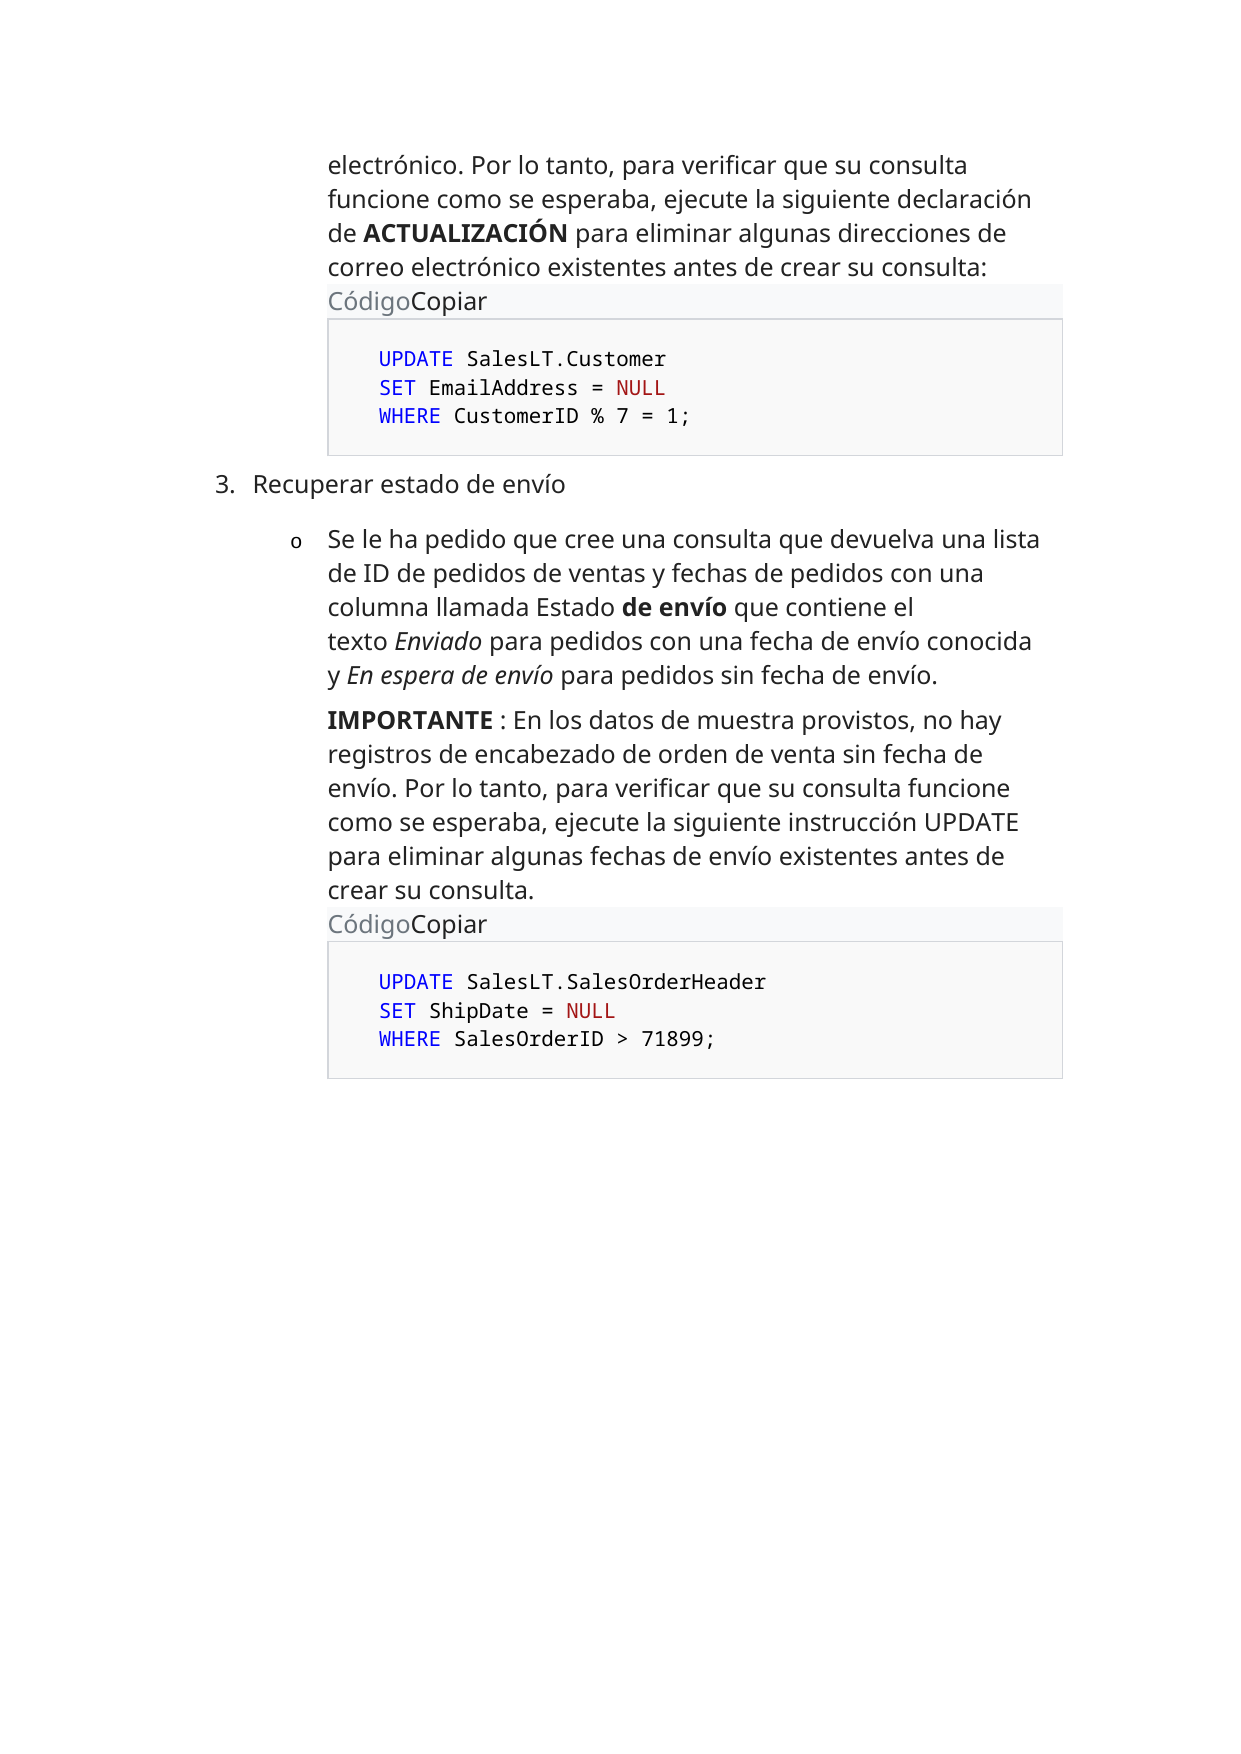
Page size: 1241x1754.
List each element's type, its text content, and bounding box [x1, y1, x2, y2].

text UPDATE SalesLT.SalesOrderHeader [329, 942, 1062, 969]
text electrónico. Por lo tanto, para verificar que su consulta funcione como se esperaba, ejecute la siguiente declaración de ACTUALIZACIÓN para eliminar algunas direcciones de correo electrónico existentes antes de crear su consulta: [327, 148, 1063, 284]
text CódigoCopiar [327, 284, 1063, 318]
text UPDATE SalesLT.Customer [329, 320, 1062, 346]
text WHERE CustomerID % 7 = 1; [329, 375, 1062, 455]
text SET ShipDate = NULL [329, 969, 1062, 998]
text WHERE SalesOrderID > 71899; [329, 998, 1062, 1078]
text SET EmailAddress = NULL [329, 346, 1062, 375]
list Se le ha pedido que cree una consulta que devuelva una lista de ID de pedidos de ventas y fechas de pedidos con una columna llamada Estado de envío que contiene el texto Enviado para pedidos con una fecha de envío conocida y En espera de envío para pedidos sin fecha de envío. [290, 522, 1063, 692]
text CódigoCopiar [327, 907, 1063, 941]
text IMPORTANTE : En los datos de muestra provistos, no hay registros de encabezado de orden de venta sin fecha de envío. Por lo tanto, para verificar que su consulta funcione como se esperaba, ejecute la siguiente instrucción UPDATE para eliminar algunas fechas de envío existentes antes de crear su consulta. [327, 702, 1063, 907]
list Recuperar estado de envío [215, 467, 1063, 501]
